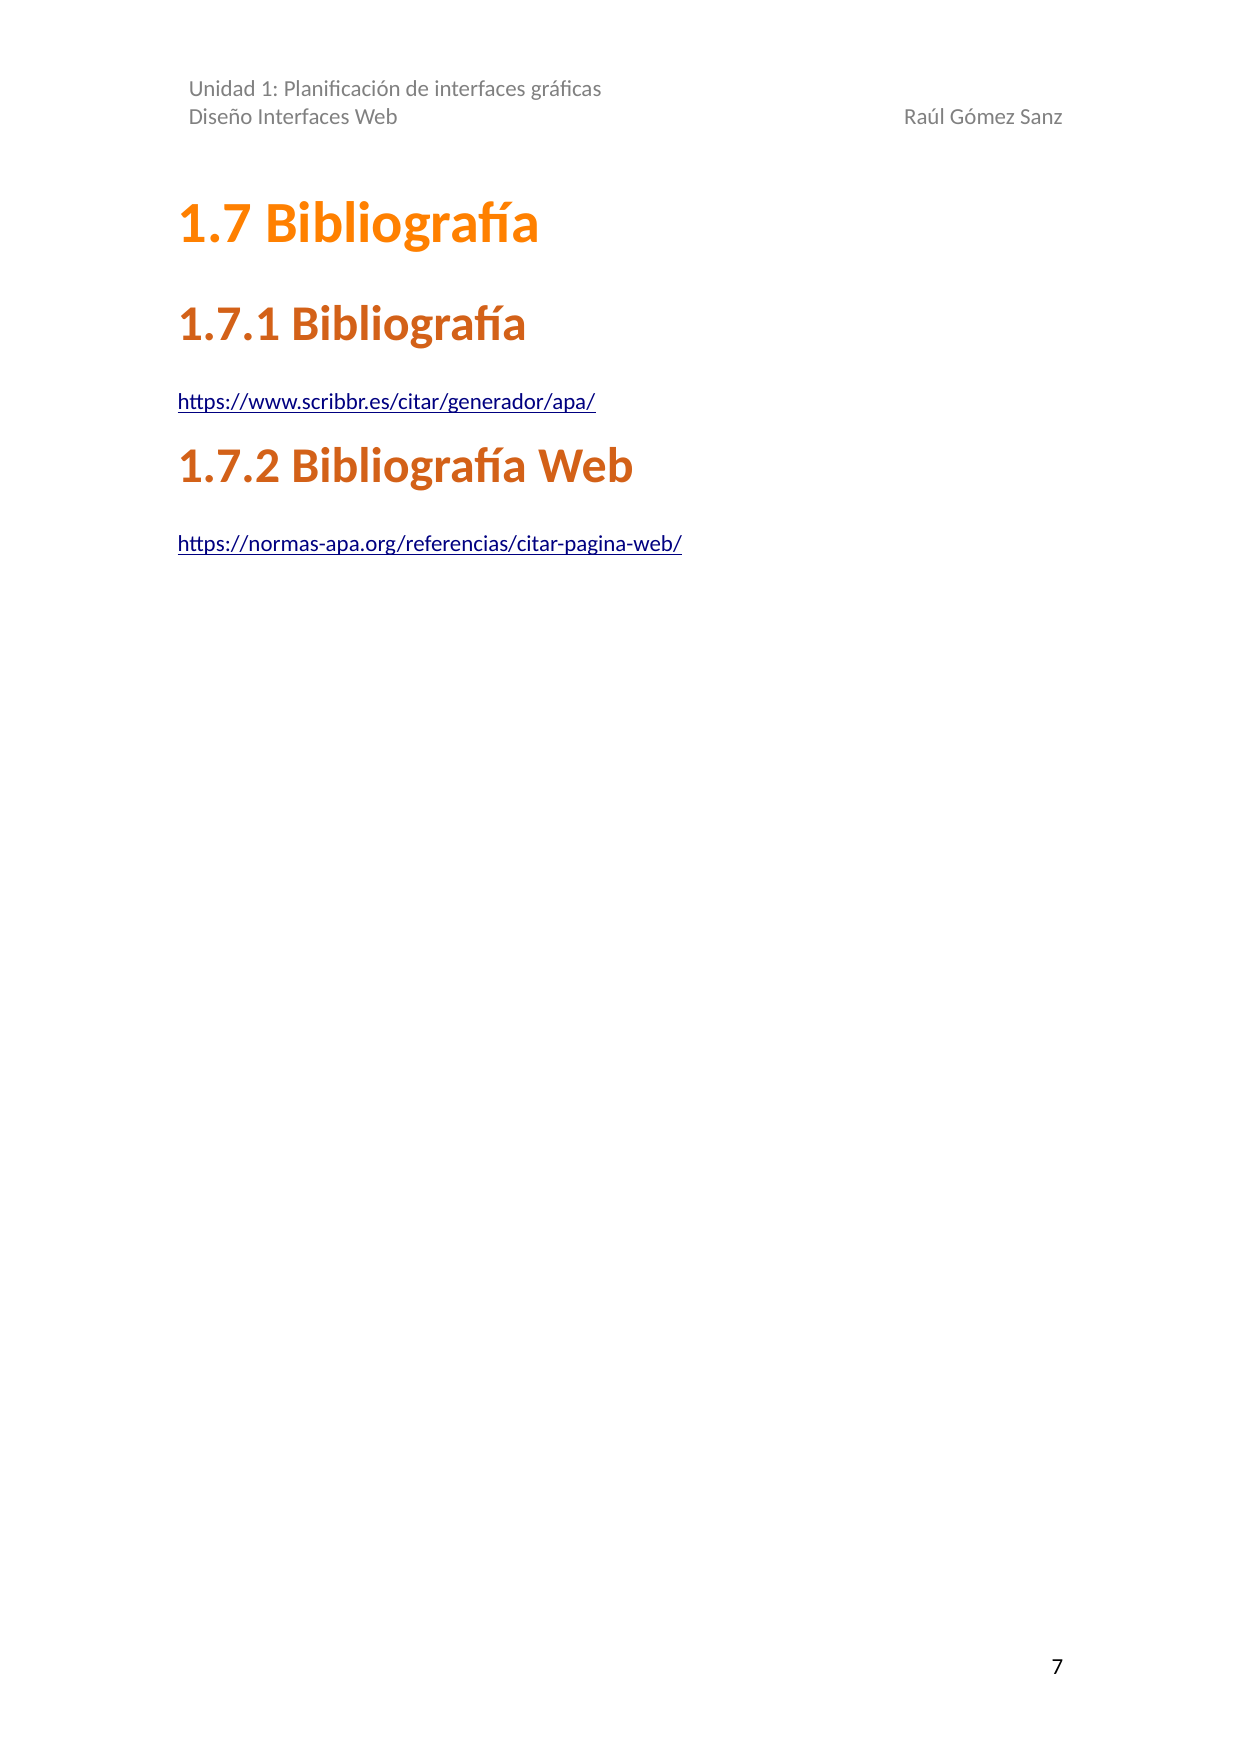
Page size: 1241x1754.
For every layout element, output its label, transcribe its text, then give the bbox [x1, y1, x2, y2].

text https://normas-apa.org/referencias/citar-pagina-web/ [177, 529, 1063, 558]
subtitle 1.7 Bibliografía [177, 186, 1063, 257]
subtitle 1.7.1 Bibliografía [177, 292, 1063, 353]
text https://www.scribbr.es/citar/generador/apa/ [177, 387, 1063, 416]
subtitle 1.7.2 Bibliografía Web [177, 434, 1063, 495]
